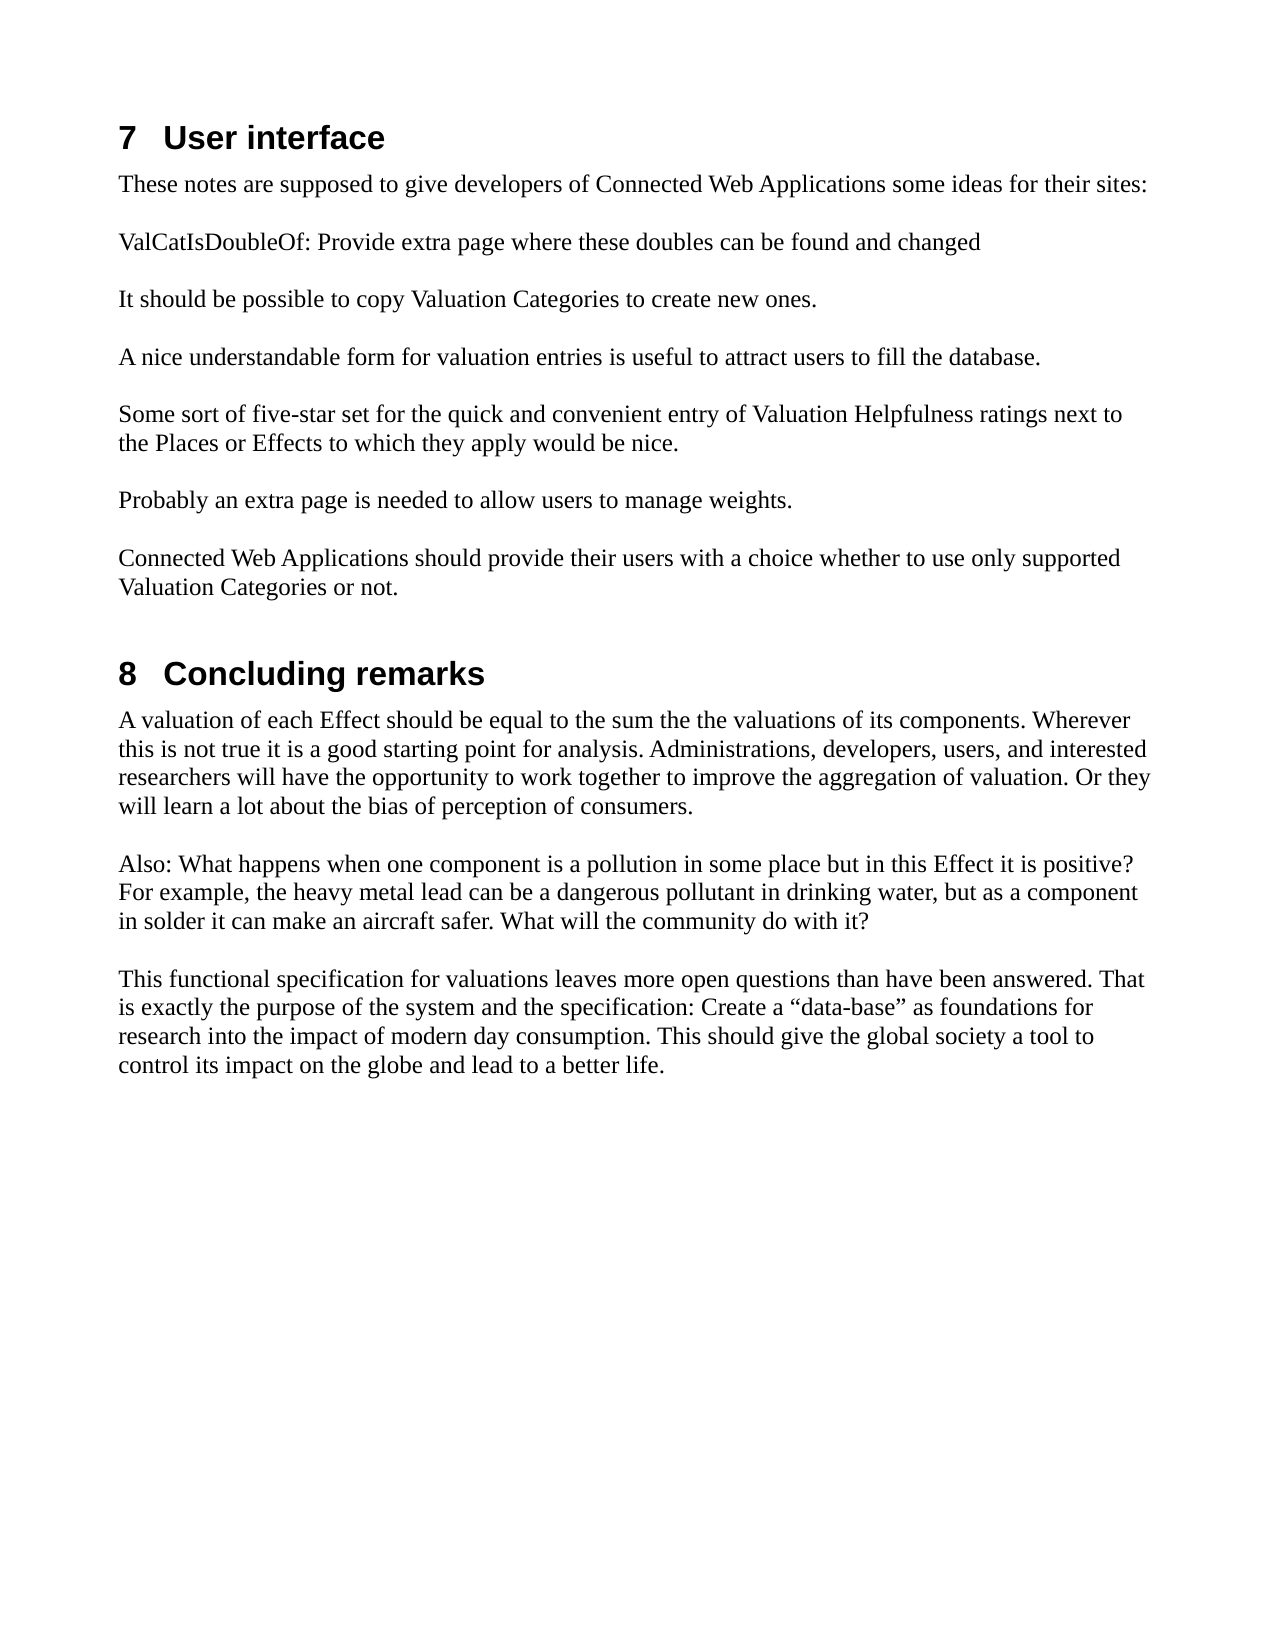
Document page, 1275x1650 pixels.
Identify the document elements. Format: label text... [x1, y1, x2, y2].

text These notes are supposed to give developers of Connected Web Applications some ideas for their sites: [118, 169, 1157, 198]
text ValCatIsDoubleOf: Provide extra page where these doubles can be found and changed [118, 227, 1157, 255]
subtitle User interface [118, 118, 1157, 157]
text It should be possible to copy Valuation Categories to create new ones. [118, 284, 1157, 313]
text A nice understandable form for valuation entries is useful to attract users to fill the database. [118, 342, 1157, 370]
text Connected Web Applications should provide their users with a choice whether to use only supported Valuation Categories or not. [118, 543, 1157, 600]
text A valuation of each Effect should be equal to the sum the the valuations of its components. Wherever this is not true it is a good starting point for analysis. Administrations, developers, users, and interested researchers will have the opportunity to work together to improve the aggregation of valuation. Or they will learn a lot about the bias of perception of consumers. [118, 705, 1157, 820]
text This functional specification for valuations leaves more open questions than have been answered. That is exactly the purpose of the system and the specification: Create a “data-base” as foundations for research into the impact of modern day consumption. This should give the global society a tool to control its impact on the globe and lead to a better life. [118, 964, 1157, 1079]
text Probably an extra page is needed to allow users to manage weights. [118, 485, 1157, 514]
subtitle Concluding remarks [118, 654, 1157, 692]
text Some sort of five-star set for the quick and convenient entry of Valuation Helpfulness ratings next to the Places or Effects to which they apply would be nice. [118, 399, 1157, 457]
text Also: What happens when one component is a pollution in some place but in this Effect it is positive­? For example, the heavy metal lead can be a dangerous pollutant in drinking water, but as a component in solder it can make an aircraft safer. What will the community do with it? [118, 849, 1157, 935]
